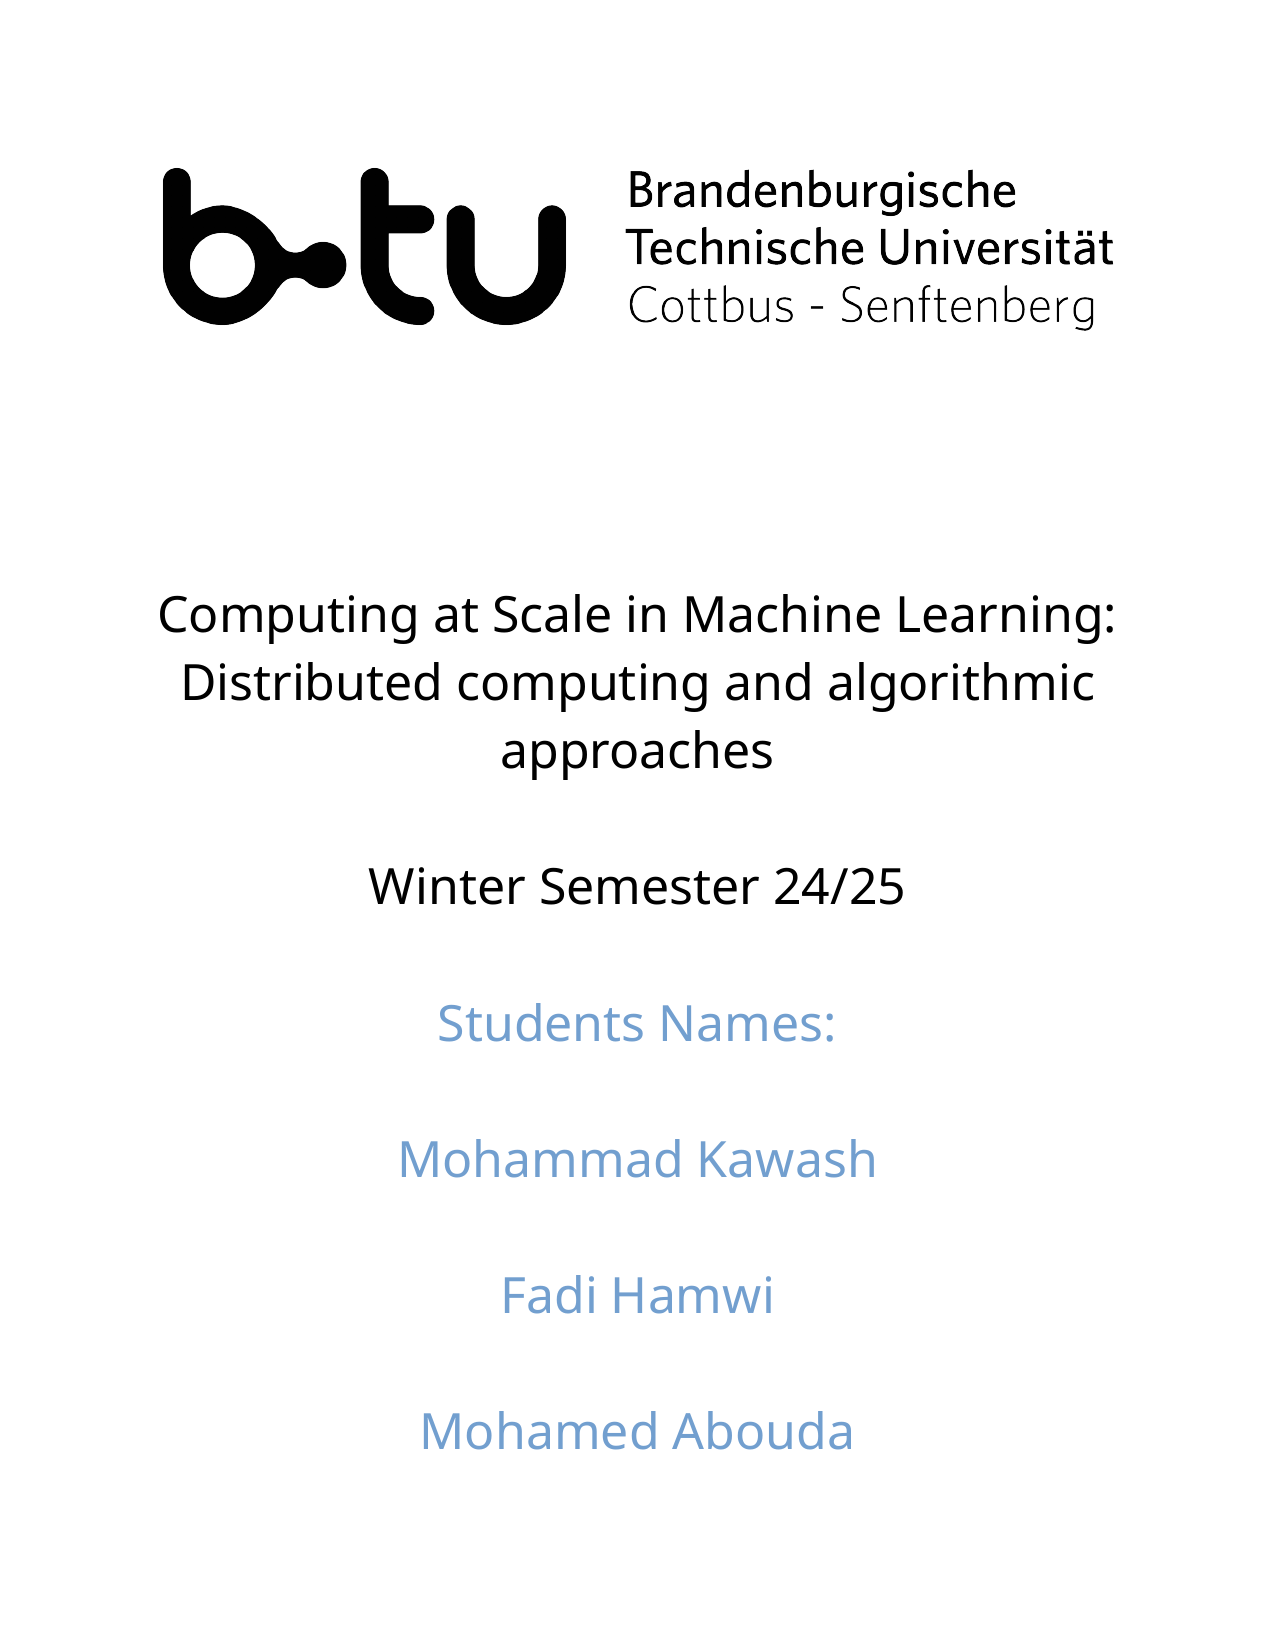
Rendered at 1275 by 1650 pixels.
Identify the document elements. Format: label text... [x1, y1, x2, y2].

text Computing at Scale in Machine Learning: Distributed computing and algorithmic approaches [118, 579, 1157, 783]
text Mohamed Abouda [118, 1396, 1157, 1464]
picture [0, 5, 1275, 493]
text Mohammad Kawash [118, 1124, 1157, 1192]
text Fadi Hamwi [118, 1260, 1157, 1328]
text Winter Semester 24/25 [118, 851, 1157, 919]
text Students Names: [118, 987, 1157, 1056]
